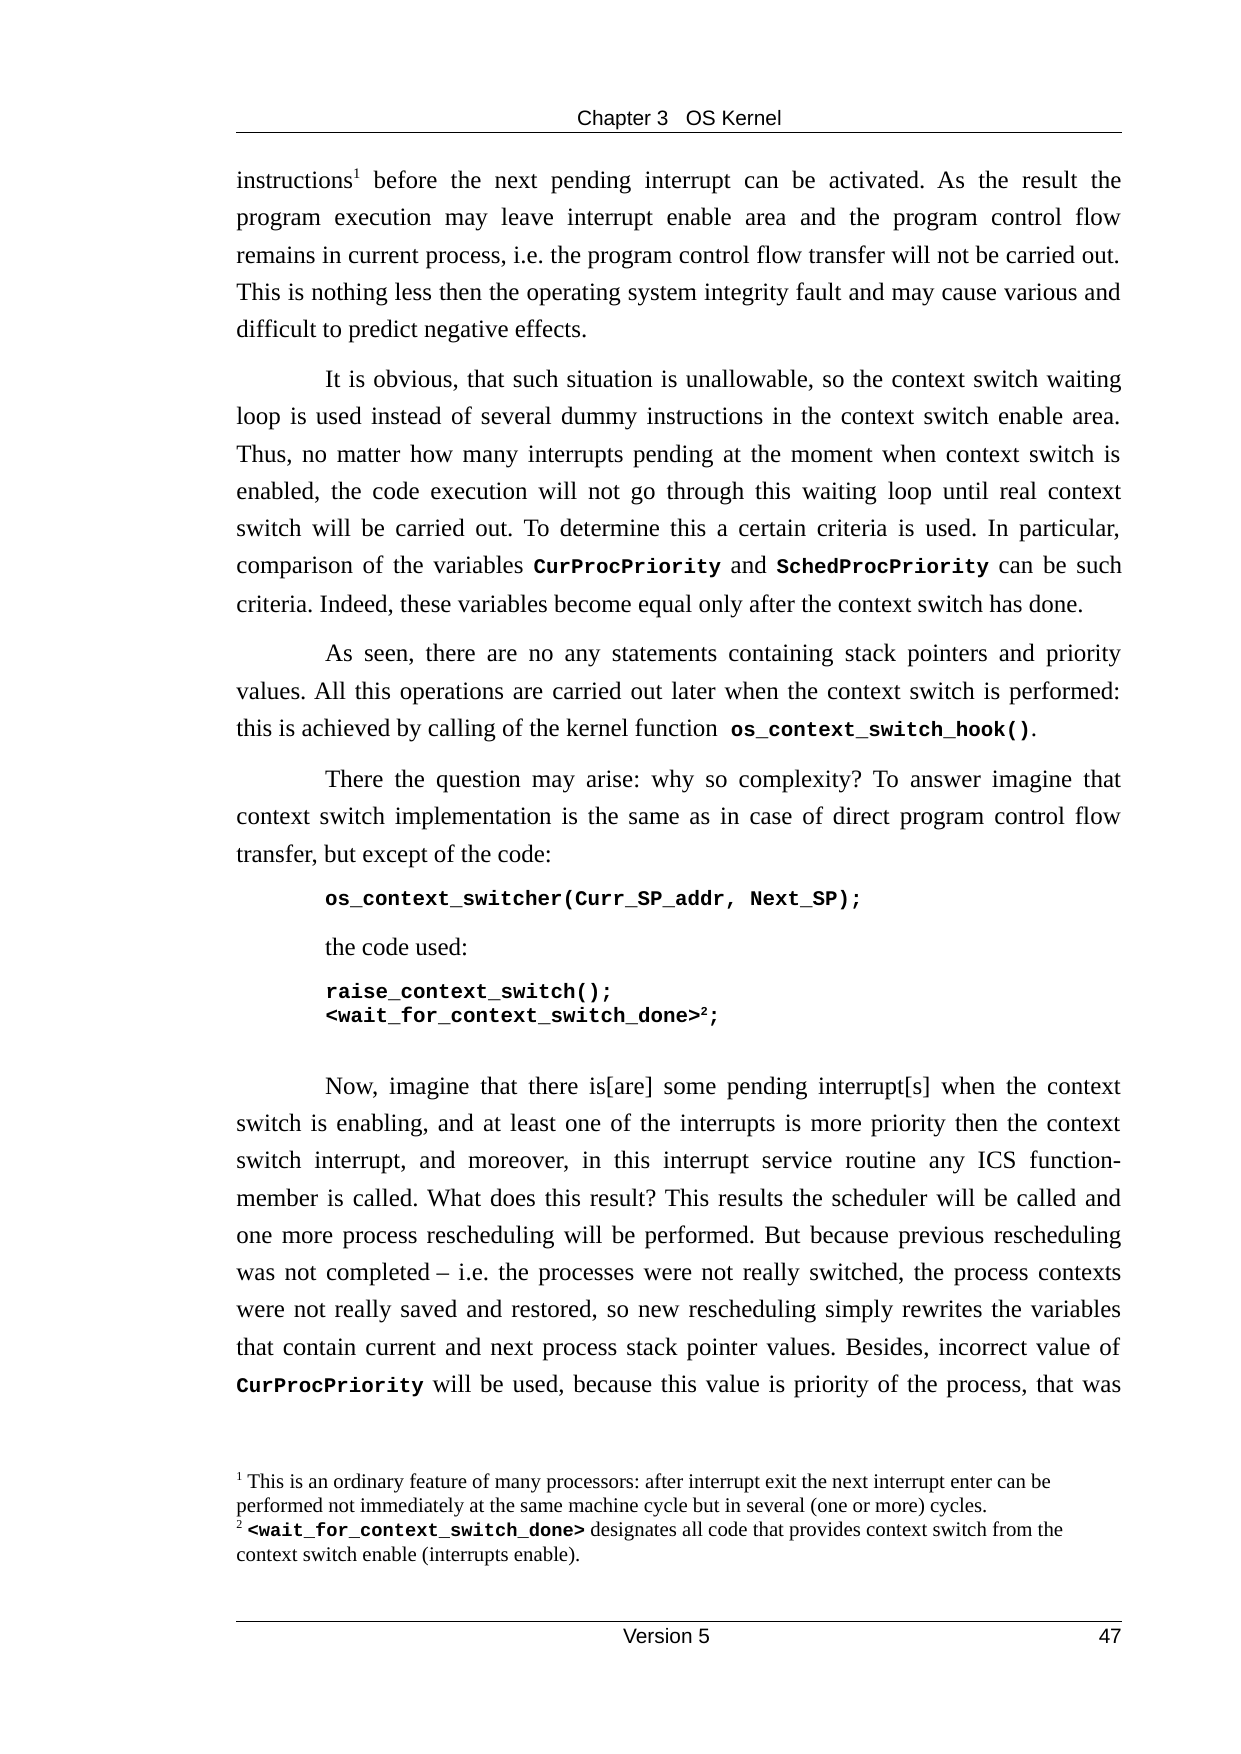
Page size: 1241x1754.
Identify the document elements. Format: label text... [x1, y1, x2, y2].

text <wait_for_context_switch_done> designates all code that provides context switch from the context switch enable (interrupts enable). [236, 1517, 1122, 1566]
text os_context_switcher(Curr_SP_addr, Next_SP); [236, 888, 1122, 912]
text This is an ordinary feature of many processors: after interrupt exit the next interrupt enter can be performed not immediately at the same machine cycle but in several (one or more) cycles. [236, 1469, 1122, 1517]
text instructions before the next pending interrupt can be activated. As the result the program execution may leave interrupt enable area and the program control flow remains in current process, i.e. the program control flow transfer will not be carried out. This is nothing less then the operating system integrity fault and may cause various and difficult to predict negative effects. [236, 165, 1122, 343]
text raise_context_switch(); [325, 981, 1122, 1005]
text As seen, there are no any statements containing stack pointers and priority values. All this operations are carried out later when the context switch is performed: this is achieved by calling of the kernel function os_context_switch_hook(). [236, 638, 1122, 743]
text the code used: [236, 932, 1122, 960]
text Now, imagine that there is[are] some pending interrupt[s] when the context switch is enabling, and at least one of the interrupts is more priority then the context switch interrupt, and moreover, in this interrupt service routine any ICS function-member is called. What does this result? This results the scheduler will be called and one more process rescheduling will be performed. But because previous rescheduling was not completed – i.e. the processes were not really switched, the process contexts were not really saved and restored, so new rescheduling simply rewrites the variables that contain current and next process stack pointer values. Besides, incorrect value of CurProcPriority will be used, because this value is priority of the process, that was [236, 1071, 1122, 1399]
text <wait_for_context_switch_done>; [325, 1005, 1122, 1029]
text It is obvious, that such situation is unallowable, so the context switch waiting loop is used instead of several dummy instructions in the context switch enable area. Thus, no matter how many interrupts pending at the moment when context switch is enabled, the code execution will not go through this waiting loop until real context switch will be carried out. To determine this a certain criteria is used. In particular, comparison of the variables CurProcPriority and SchedProcPriority can be such criteria. Indeed, these variables become equal only after the context switch has done. [236, 364, 1122, 617]
text There the question may arise: why so complexity? To answer imagine that context switch implementation is the same as in case of direct program control flow transfer, but except of the code: [236, 764, 1122, 867]
